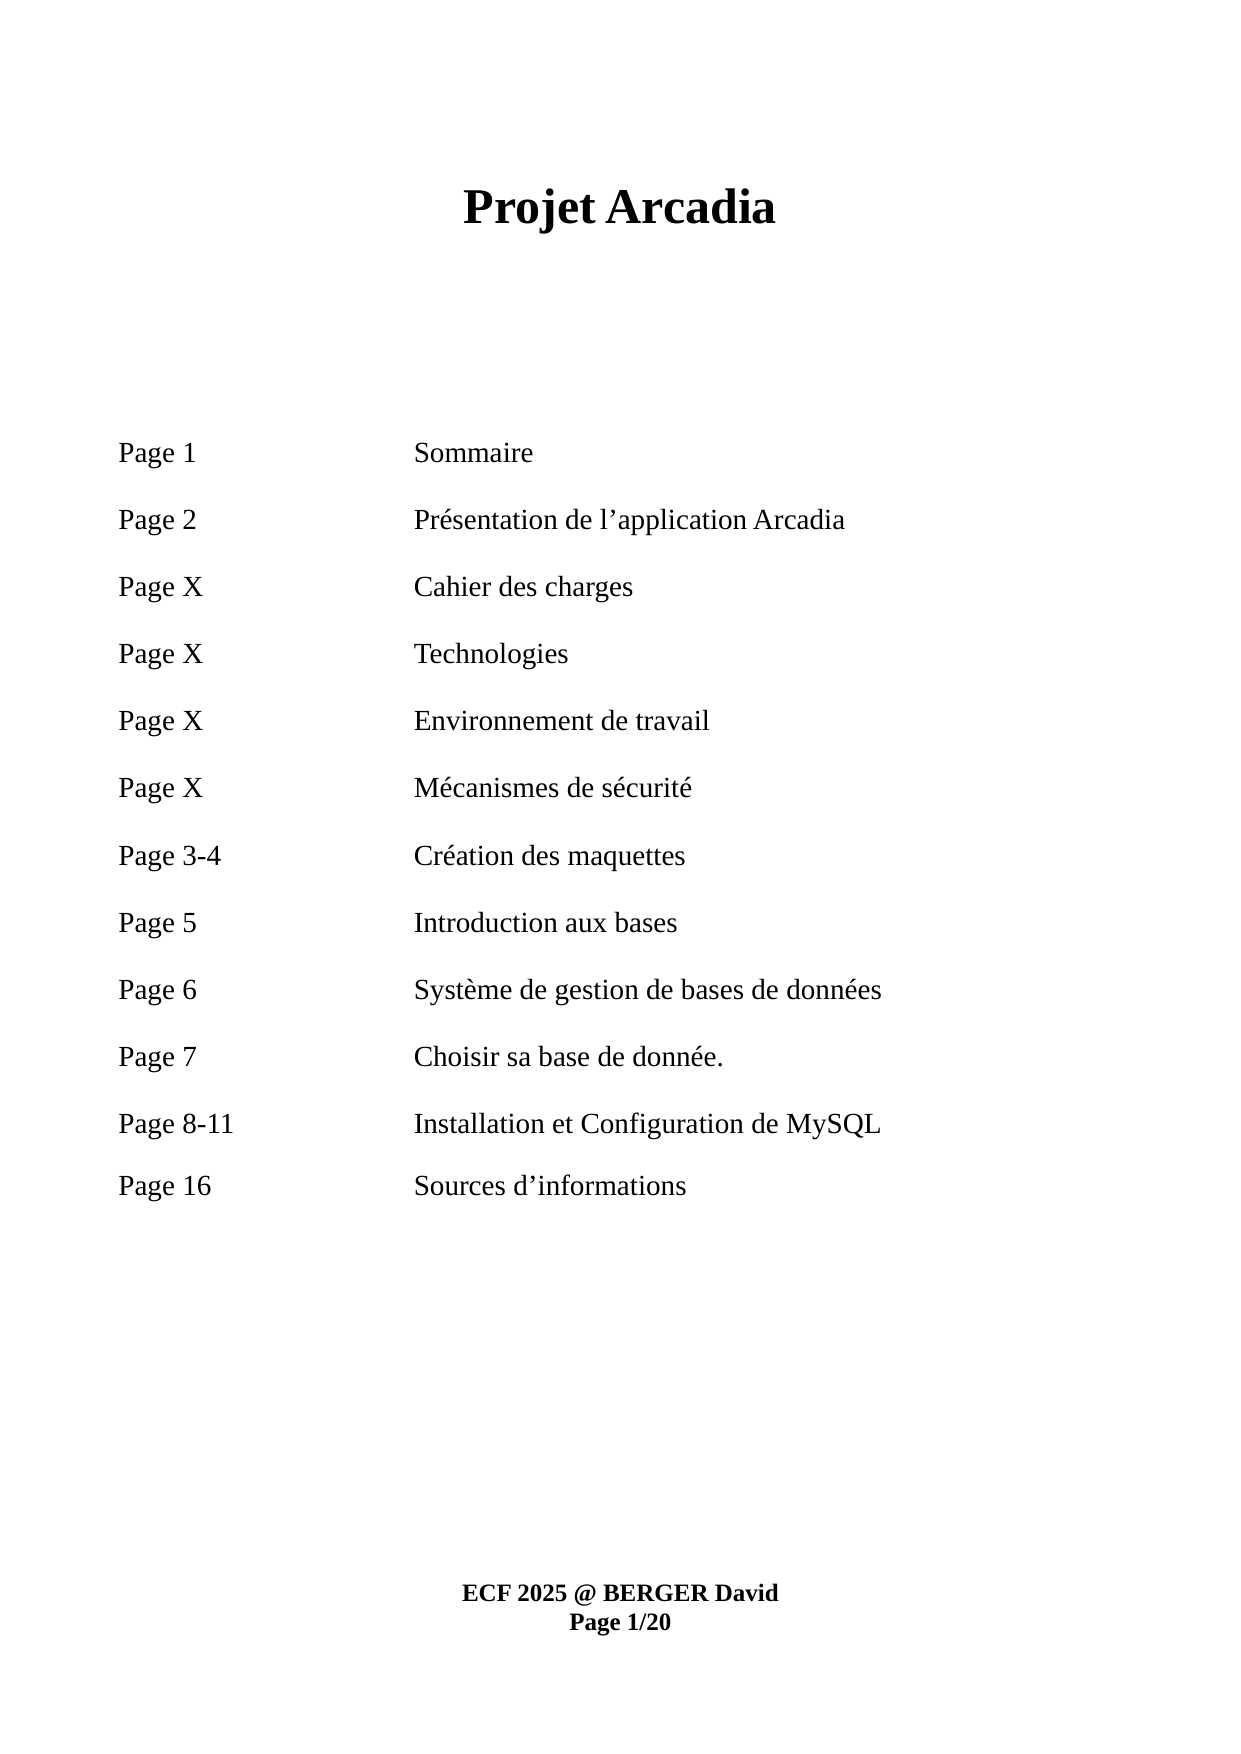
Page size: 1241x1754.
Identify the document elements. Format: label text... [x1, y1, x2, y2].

text Page 1 Sommaire [118, 435, 1122, 469]
text Page X Cahier des charges [118, 569, 1122, 603]
text Page 6 Système de gestion de bases de données [118, 972, 1122, 1005]
text Page X Environnement de travail [118, 703, 1122, 737]
text Page X Mécanismes de sécurité [118, 771, 1122, 804]
text Page 2 Présentation de l’application Arcadia [118, 502, 1122, 536]
text Page 7 Choisir sa base de donnée. [118, 1039, 1122, 1072]
text Page X Technologies [118, 636, 1122, 670]
text Page 5 Introduction aux bases [118, 905, 1122, 938]
text Page 8-11 Installation et Configuration de MySQL [118, 1106, 1122, 1139]
text Page 3-4 Création des maquettes [118, 838, 1122, 871]
text Projet Arcadia [118, 176, 1122, 234]
text Page 16 Sources d’informations [118, 1168, 1122, 1202]
